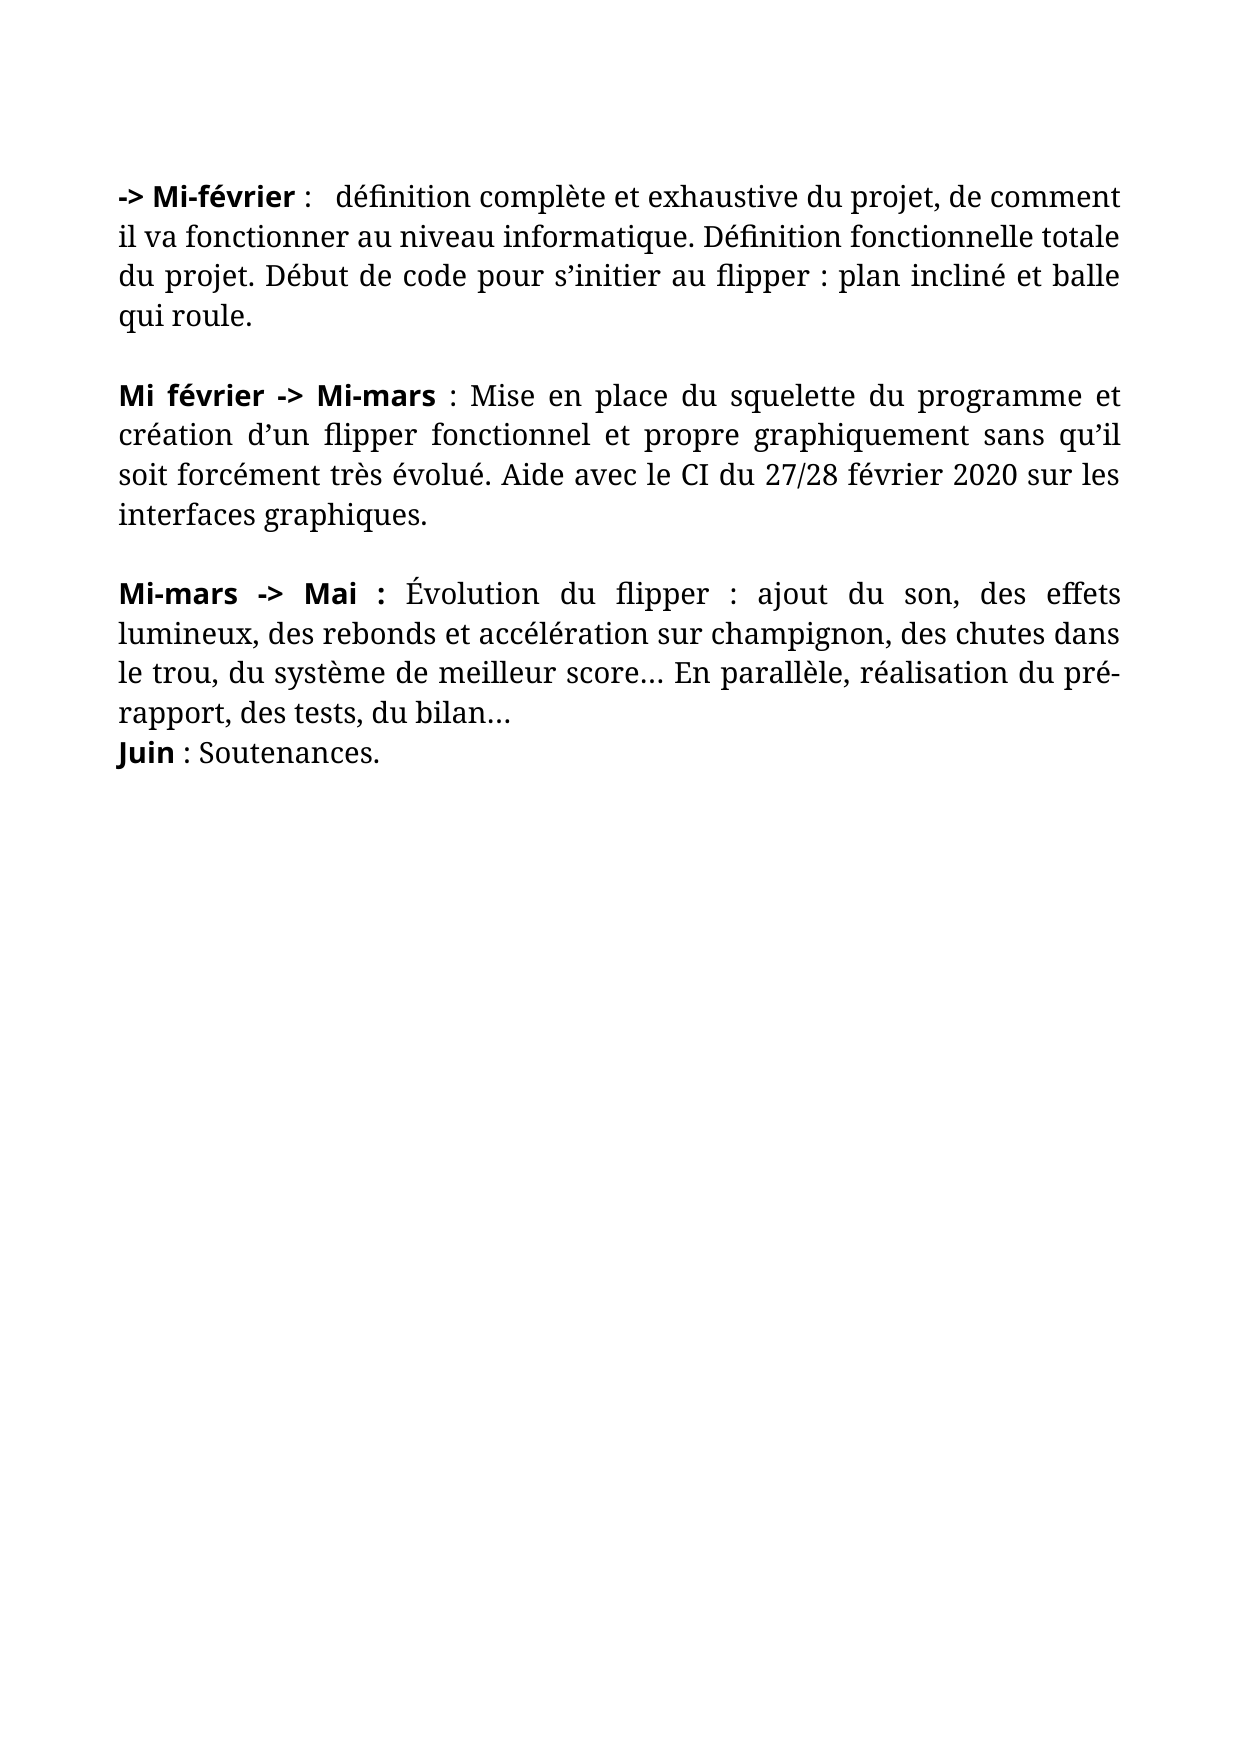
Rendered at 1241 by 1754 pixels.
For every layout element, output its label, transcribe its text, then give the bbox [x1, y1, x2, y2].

text -> Mi-février : définition complète et exhaustive du projet, de comment il va fonctionner au niveau informatique. Définition fonctionnelle totale du projet. Début de code pour s’initier au flipper : plan incliné et balle qui roule. [118, 176, 1122, 335]
text Mi-mars -> Mai : Évolution du flipper : ajout du son, des effets lumineux, des rebonds et accélération sur champignon, des chutes dans le trou, du système de meilleur score… En parallèle, réalisation du pré-rapport, des tests, du bilan… [118, 573, 1122, 732]
text Mi février -> Mi-mars : Mise en place du squelette du programme et création d’un flipper fonctionnel et propre graphiquement sans qu’il soit forcément très évolué. Aide avec le CI du 27/28 février 2020 sur les interfaces graphiques. [118, 375, 1122, 533]
text Juin : Soutenances. [118, 732, 1122, 772]
